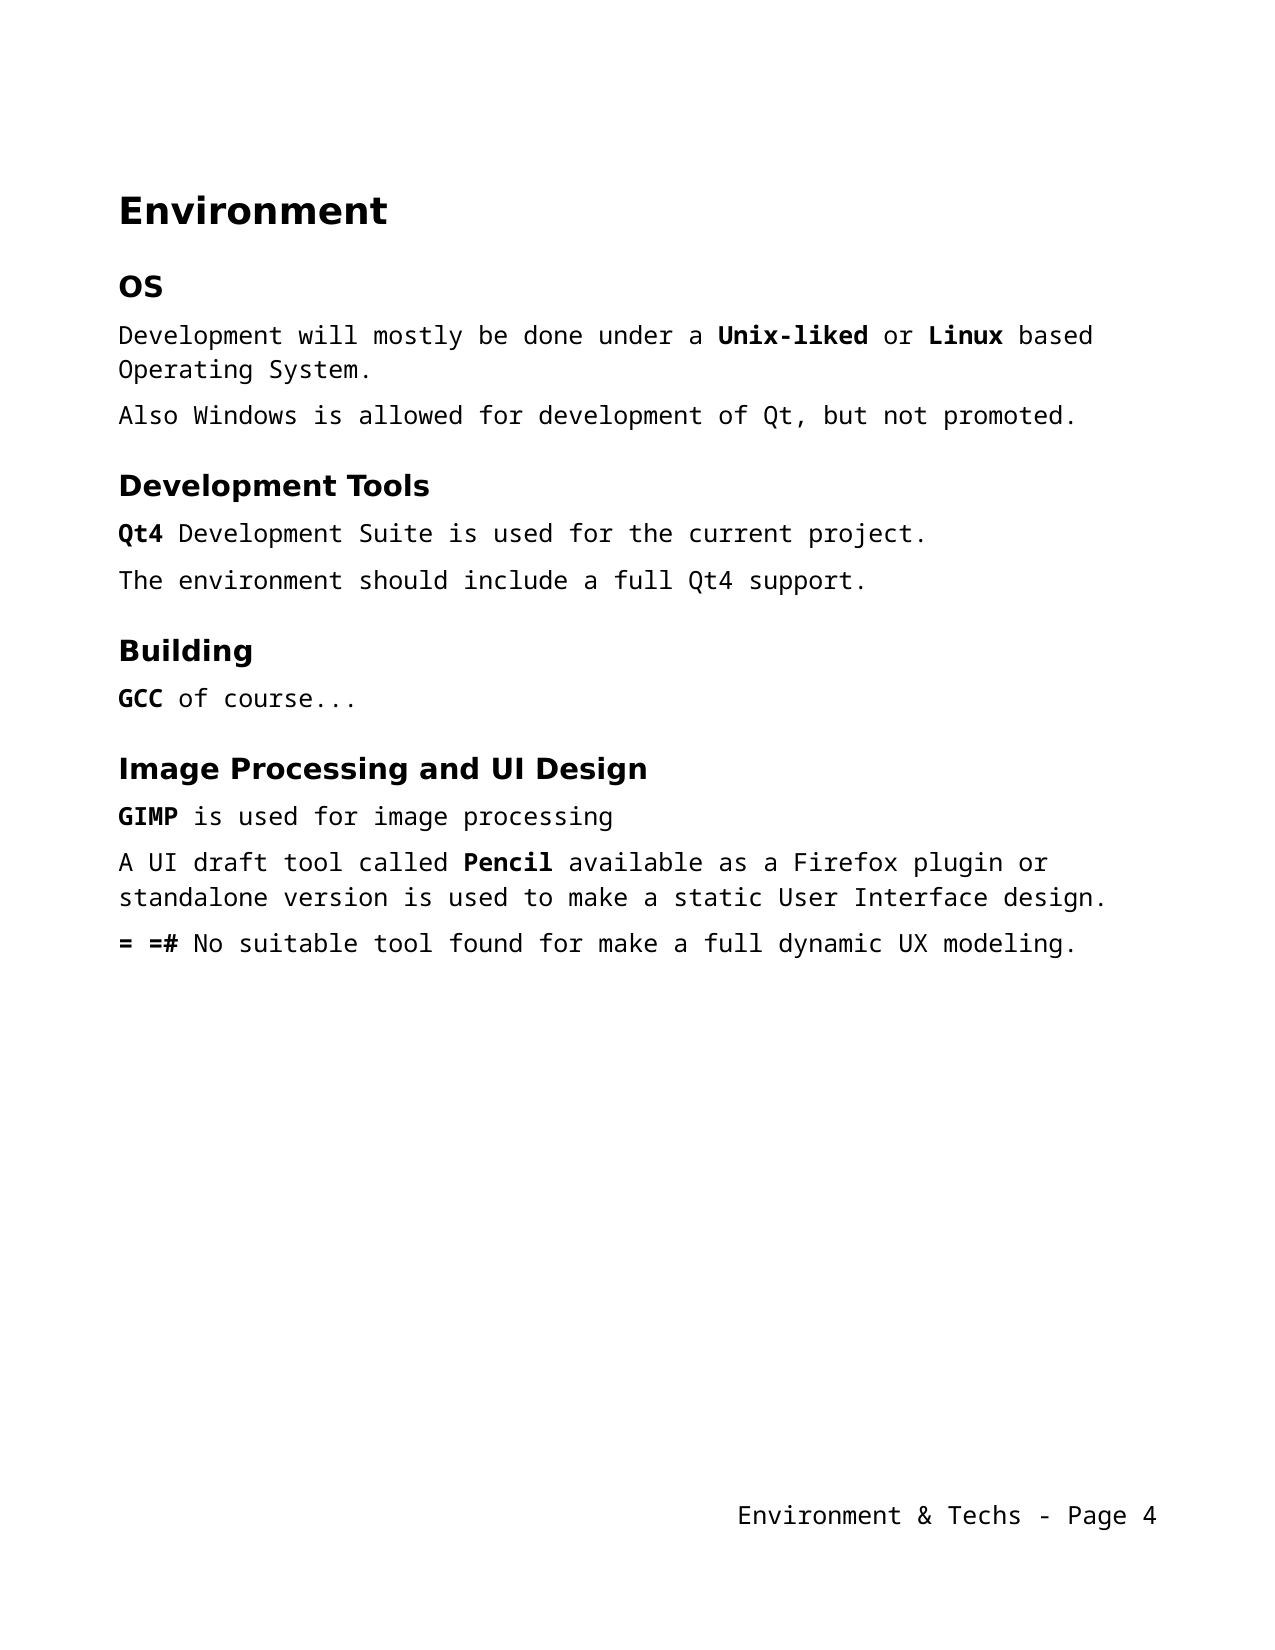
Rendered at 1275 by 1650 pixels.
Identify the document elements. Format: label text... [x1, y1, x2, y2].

text Development will mostly be done under a Unix-liked or Linux based Operating System. [118, 317, 1157, 385]
subtitle Image Processing and UI Design [118, 752, 1157, 786]
text Qt4 Development Suite is used for the current project. [118, 516, 1157, 550]
text A UI draft tool called Pencil available as a Firefox plugin or standalone version is used to make a static User Interface design. [118, 845, 1157, 913]
text = =# No suitable tool found for make a full dynamic UX modeling. [118, 926, 1157, 960]
text GIMP is used for image processing [118, 798, 1157, 833]
subtitle OS [118, 271, 1157, 305]
text Also Windows is allowed for development of Qt, but not promoted. [118, 398, 1157, 432]
text The environment should include a full Qt4 support. [118, 562, 1157, 597]
text GCC of course... [118, 681, 1157, 714]
subtitle Building [118, 634, 1157, 668]
subtitle Environment [118, 190, 1157, 233]
subtitle Development Tools [118, 469, 1157, 503]
